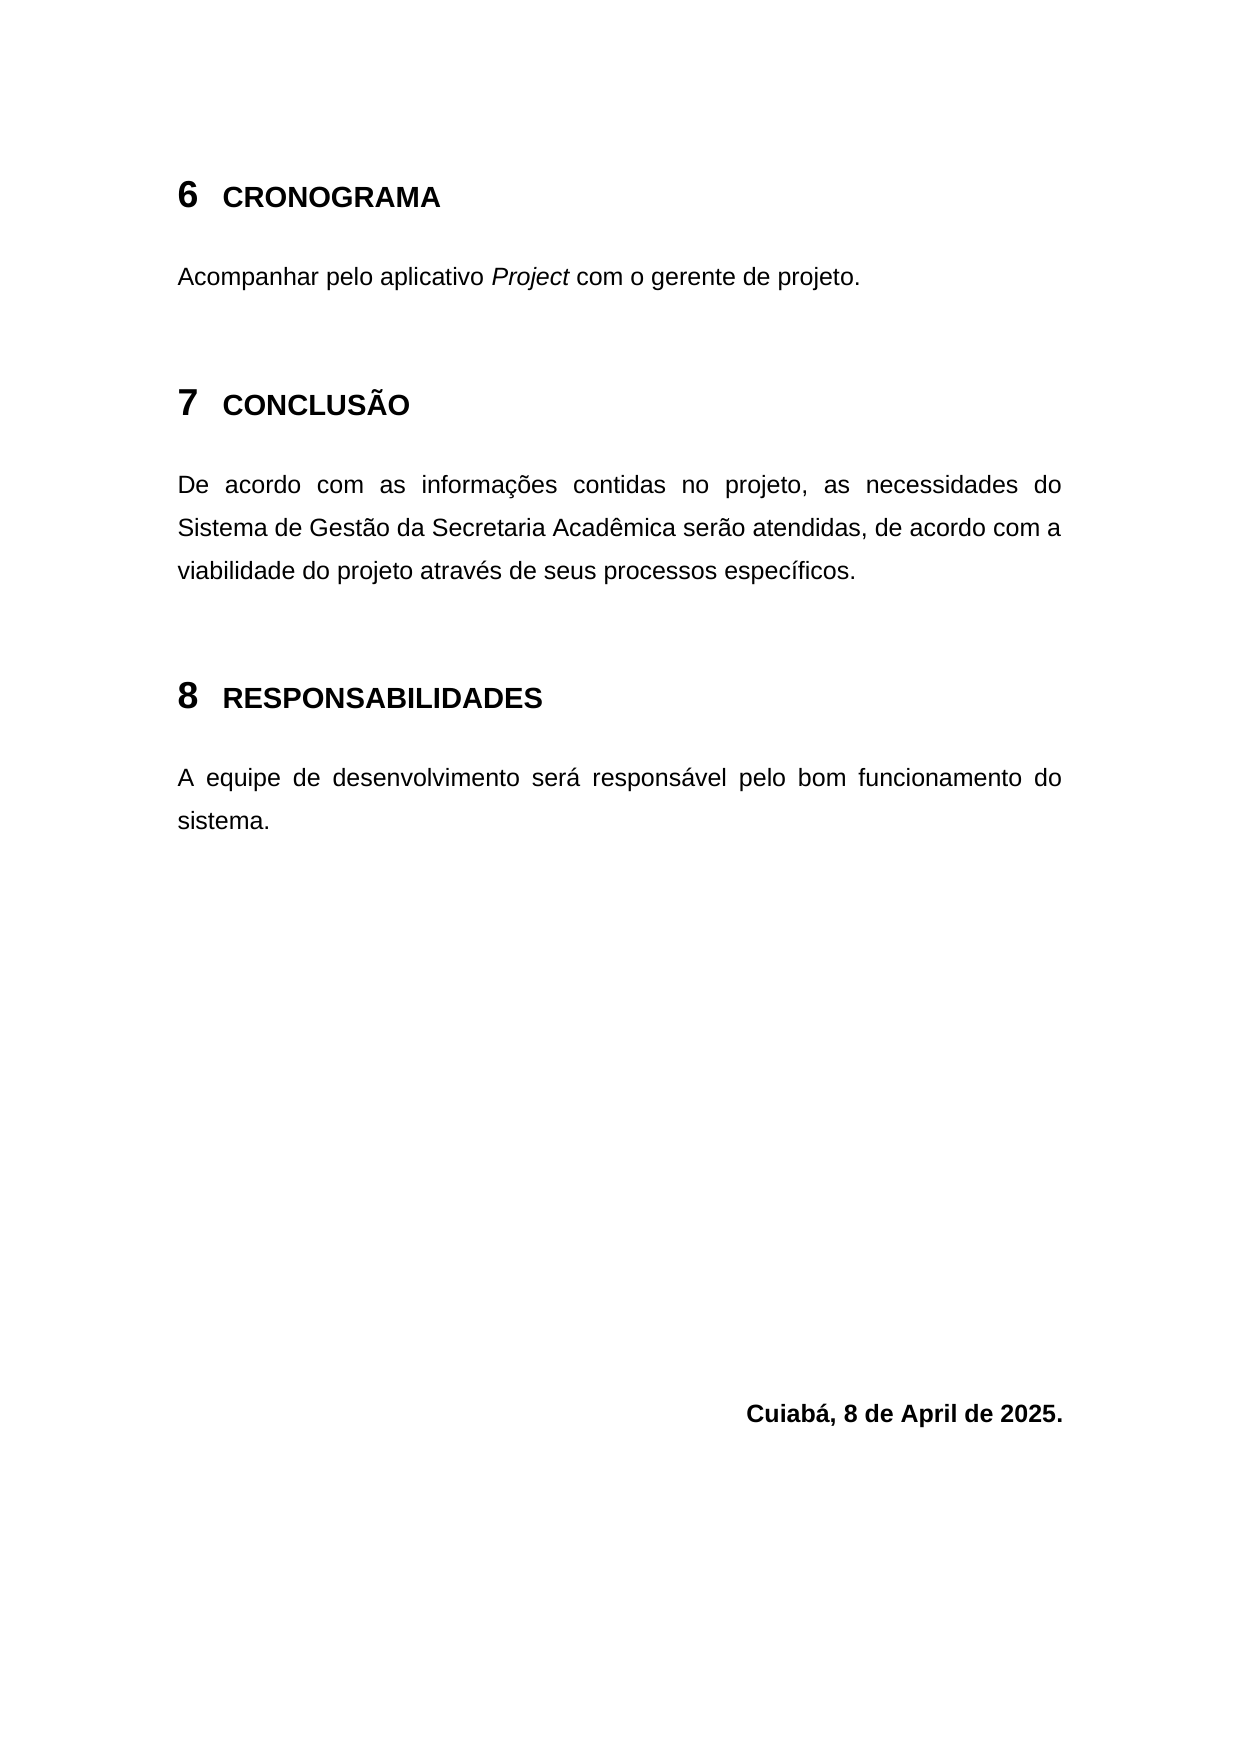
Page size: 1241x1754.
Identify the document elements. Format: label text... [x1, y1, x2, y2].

text A equipe de desenvolvimento será responsável pelo bom funcionamento do sistema. [177, 763, 1063, 835]
subtitle CRONOGRAMA [177, 173, 1063, 216]
subtitle RESPONSABILIDADES [177, 673, 1063, 716]
text De acordo com as informações contidas no projeto, as necessidades do Sistema de Gestão da Secretaria Acadêmica serão atendidas, de acordo com a viabilidade do projeto através de seus processos específicos. [177, 469, 1063, 584]
text Acompanhar pelo aplicativo Project com o gerente de projeto. [177, 262, 1063, 291]
subtitle CONCLUSÃO [177, 380, 1063, 423]
text Cuiabá, 8 de April de 2025. [177, 1399, 1063, 1427]
